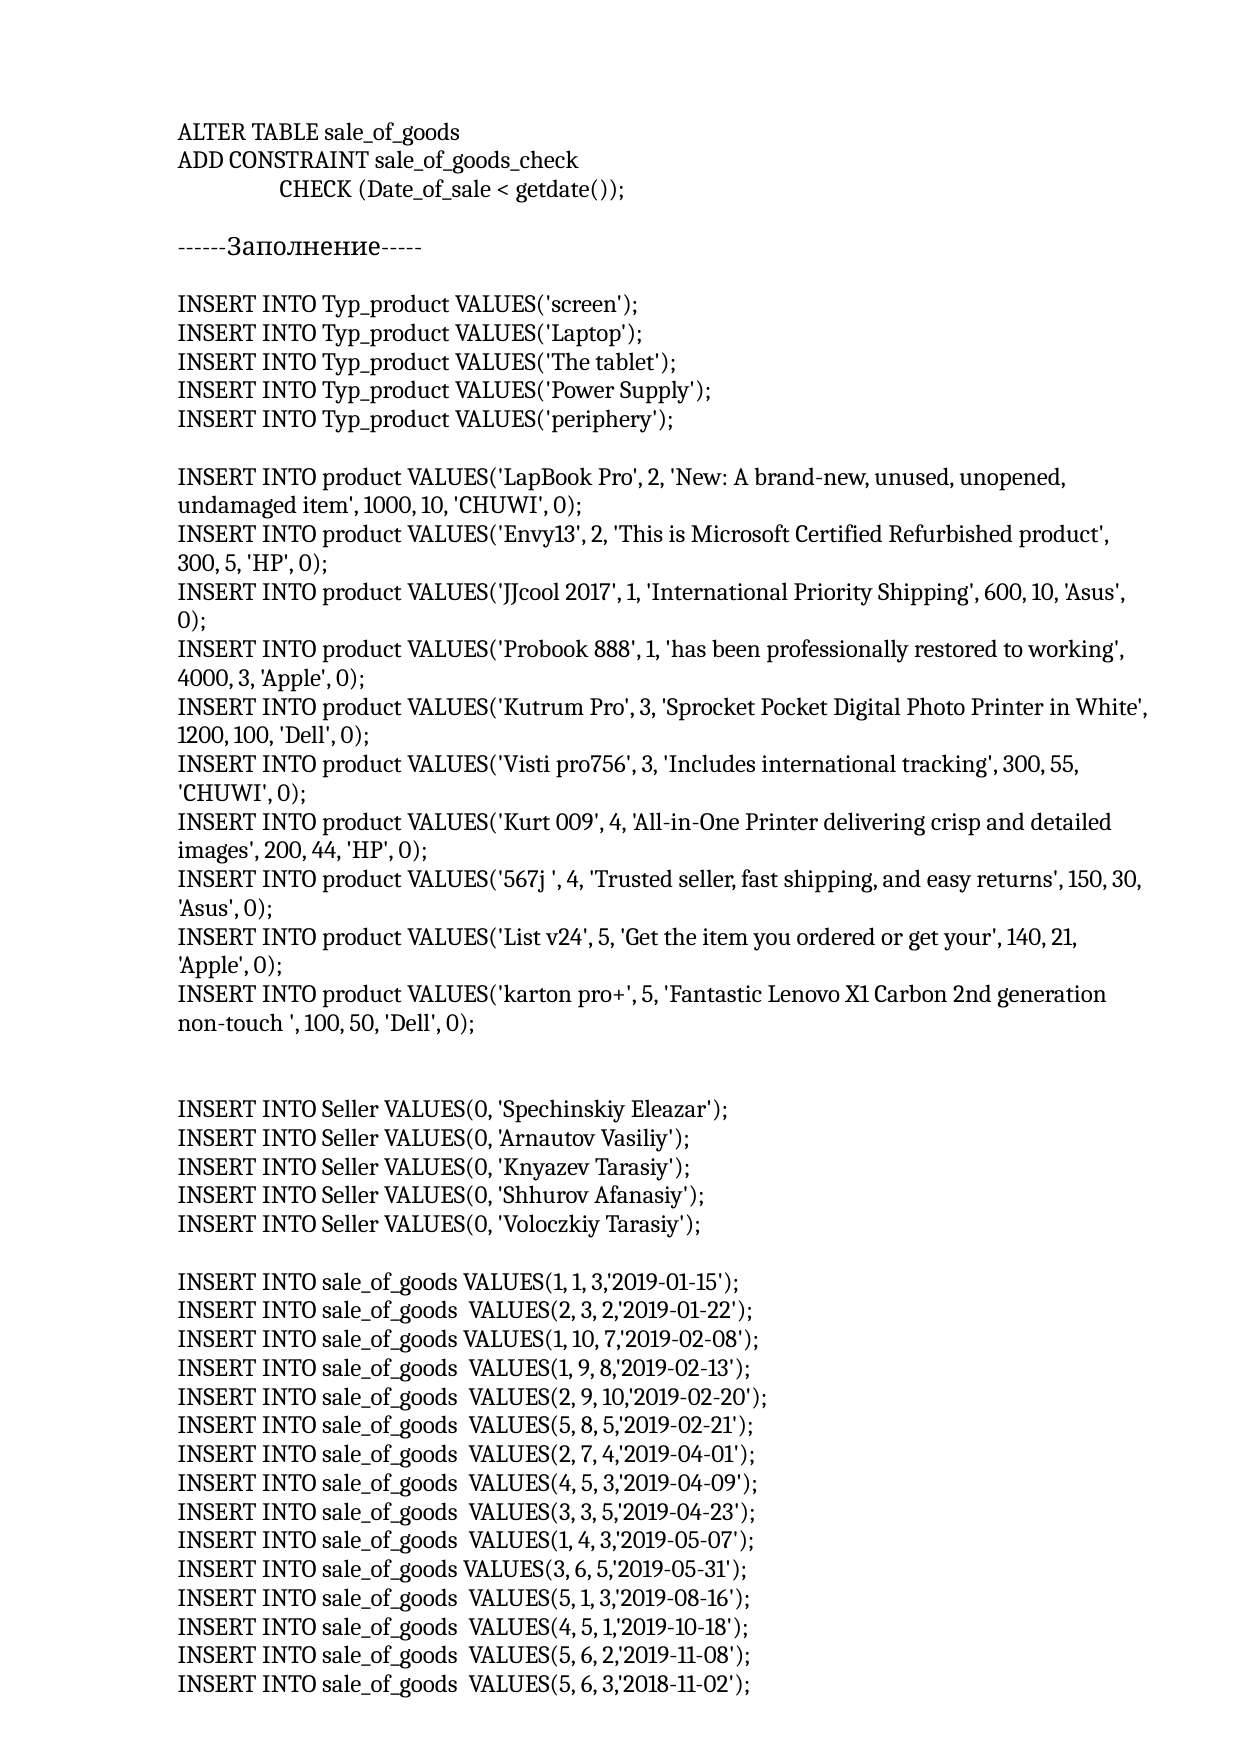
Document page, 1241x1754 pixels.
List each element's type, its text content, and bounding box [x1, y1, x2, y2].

text INSERT INTO Typ_product VALUES('Laptop'); [177, 319, 1152, 348]
text INSERT INTO product VALUES('List v24', 5, 'Get the item you ordered or get your', 140, 21, 'Apple', 0); [177, 923, 1152, 980]
text INSERT INTO Typ_product VALUES('screen'); [177, 290, 1152, 319]
text INSERT INTO Typ_product VALUES('The tablet'); [177, 348, 1152, 376]
text ALTER TABLE sale_of_goods [177, 118, 1152, 146]
text INSERT INTO sale_of_goods VALUES(1, 10, 7,'2019-02-08'); [177, 1325, 1152, 1354]
text INSERT INTO Seller VALUES(0, 'Spechinskiy Eleazar'); [177, 1095, 1152, 1124]
text INSERT INTO sale_of_goods VALUES(3, 3, 5,'2019-04-23'); [177, 1498, 1152, 1526]
text INSERT INTO sale_of_goods VALUES(1, 1, 3,'2019-01-15'); [177, 1268, 1152, 1296]
text CHECK (Date_of_sale < getdate()); [177, 175, 1152, 204]
text INSERT INTO Seller VALUES(0, 'Arnautov Vasiliy'); [177, 1124, 1152, 1153]
text INSERT INTO product VALUES('Visti pro756', 3, 'Includes international tracking', 300, 55, 'CHUWI', 0); [177, 750, 1152, 808]
text INSERT INTO sale_of_goods VALUES(5, 1, 3,'2019-08-16'); [177, 1584, 1152, 1613]
text INSERT INTO sale_of_goods VALUES(1, 9, 8,'2019-02-13'); [177, 1354, 1152, 1383]
text INSERT INTO sale_of_goods VALUES(2, 3, 2,'2019-01-22'); [177, 1296, 1152, 1325]
text INSERT INTO product VALUES('Probook 888', 1, 'has been professionally restored to working', 4000, 3, 'Apple', 0); [177, 635, 1152, 693]
text INSERT INTO sale_of_goods VALUES(5, 8, 5,'2019-02-21'); [177, 1411, 1152, 1440]
text INSERT INTO Typ_product VALUES('Power Supply'); [177, 376, 1152, 405]
text INSERT INTO product VALUES('Kurt 009', 4, 'All-in-One Printer delivering crisp and detailed images', 200, 44, 'HP', 0); [177, 808, 1152, 865]
text ADD CONSTRAINT sale_of_goods_check [177, 146, 1152, 175]
text INSERT INTO product VALUES('JJcool 2017', 1, 'International Priority Shipping', 600, 10, 'Asus', 0); [177, 578, 1152, 635]
text INSERT INTO Seller VALUES(0, 'Knyazev Tarasiy'); [177, 1153, 1152, 1181]
text INSERT INTO Seller VALUES(0, 'Shhurov Afanasiy'); [177, 1181, 1152, 1210]
text INSERT INTO sale_of_goods VALUES(2, 9, 10,'2019-02-20'); [177, 1383, 1152, 1411]
text INSERT INTO sale_of_goods VALUES(5, 6, 3,'2018-11-02'); [177, 1670, 1152, 1699]
text INSERT INTO Typ_product VALUES('periphery'); [177, 405, 1152, 434]
text INSERT INTO product VALUES('Kutrum Pro', 3, 'Sprocket Pocket Digital Photo Printer in White', 1200, 100, 'Dell', 0); [177, 693, 1152, 750]
text INSERT INTO product VALUES('Envy13', 2, 'This is Microsoft Certified Refurbished product', 300, 5, 'HP', 0); [177, 520, 1152, 578]
text INSERT INTO sale_of_goods VALUES(1, 4, 3,'2019-05-07'); [177, 1526, 1152, 1555]
text INSERT INTO sale_of_goods VALUES(5, 6, 2,'2019-11-08'); [177, 1641, 1152, 1670]
text INSERT INTO Seller VALUES(0, 'Voloczkiy Tarasiy'); [177, 1210, 1152, 1239]
text INSERT INTO sale_of_goods VALUES(4, 5, 1,'2019-10-18'); [177, 1613, 1152, 1641]
text ------Заполнение----- [177, 233, 1152, 261]
text INSERT INTO sale_of_goods VALUES(3, 6, 5,'2019-05-31'); [177, 1555, 1152, 1584]
text INSERT INTO sale_of_goods VALUES(4, 5, 3,'2019-04-09'); [177, 1469, 1152, 1498]
text INSERT INTO sale_of_goods VALUES(2, 7, 4,'2019-04-01'); [177, 1440, 1152, 1469]
text INSERT INTO product VALUES('567j ', 4, 'Trusted seller, fast shipping, and easy returns', 150, 30, 'Asus', 0); [177, 865, 1152, 923]
text INSERT INTO product VALUES('LapBook Pro', 2, 'New: A brand-new, unused, unopened, undamaged item', 1000, 10, 'CHUWI', 0); [177, 463, 1152, 520]
text INSERT INTO product VALUES('karton pro+', 5, 'Fantastic Lenovo X1 Carbon 2nd generation non-touch ', 100, 50, 'Dell', 0); [177, 980, 1152, 1038]
